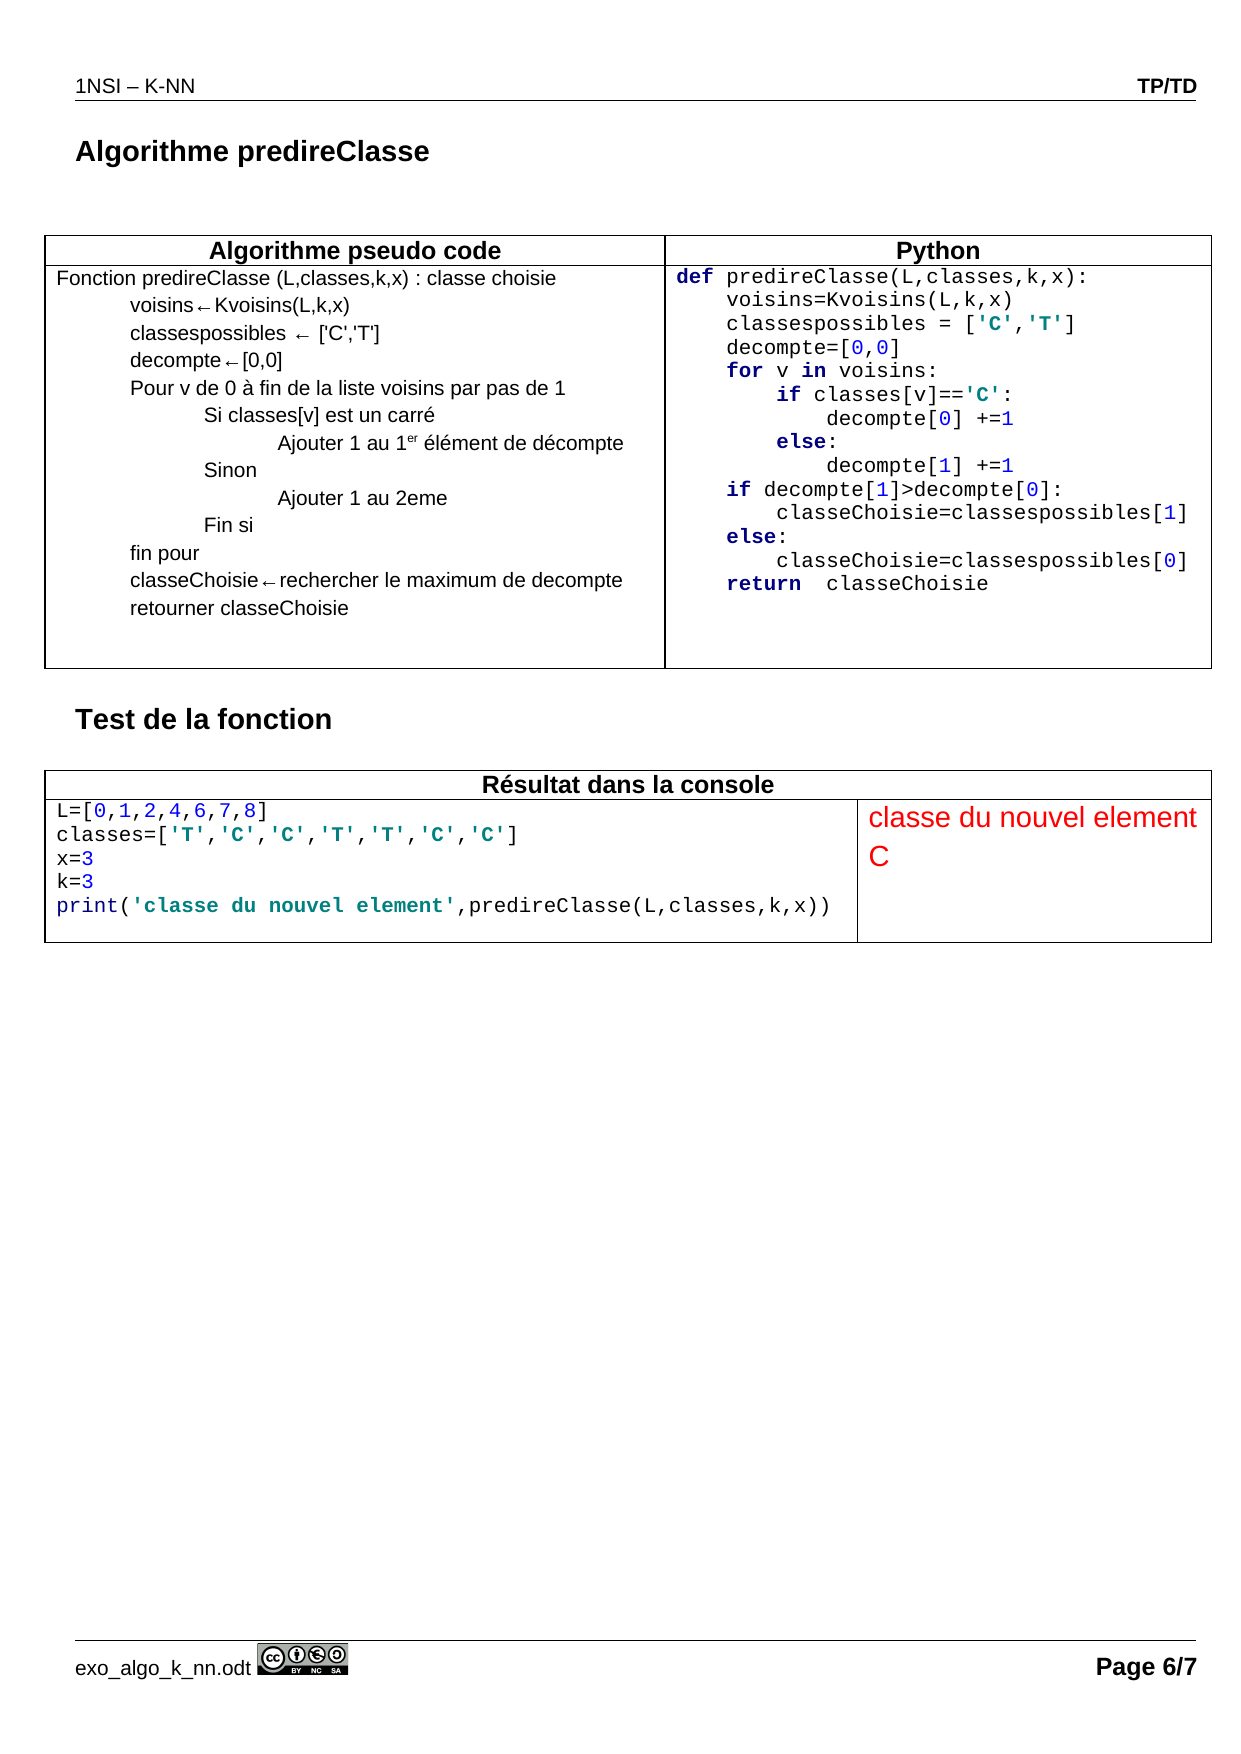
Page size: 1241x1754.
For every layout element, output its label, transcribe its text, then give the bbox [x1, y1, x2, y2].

text Algorithme predireClasse [75, 134, 1196, 168]
table_header Résultat dans la console [46, 771, 1211, 799]
table_cell classe du nouvel element C [858, 800, 1211, 942]
picture [257, 1643, 349, 1675]
table_cell Fonction predireClasse (L,classes,k,x) : classe choisie voisins←Kvoisins(L,k,x) classespossibles ← ['C','T'] decompte←[0,0] Pour v de 0 à fin de la liste voisins par pas de 1 Si classes[v] est un carré Ajouter 1 au 1er élément de décompte Sinon Ajouter 1 au 2eme Fin si fin pour classeChoisie←rechercher le maximum de decompte retourner classeChoisie [46, 266, 664, 668]
table_header Python [666, 236, 1211, 265]
table_header Algorithme pseudo code [46, 236, 664, 265]
text Test de la fonction [75, 702, 1196, 736]
